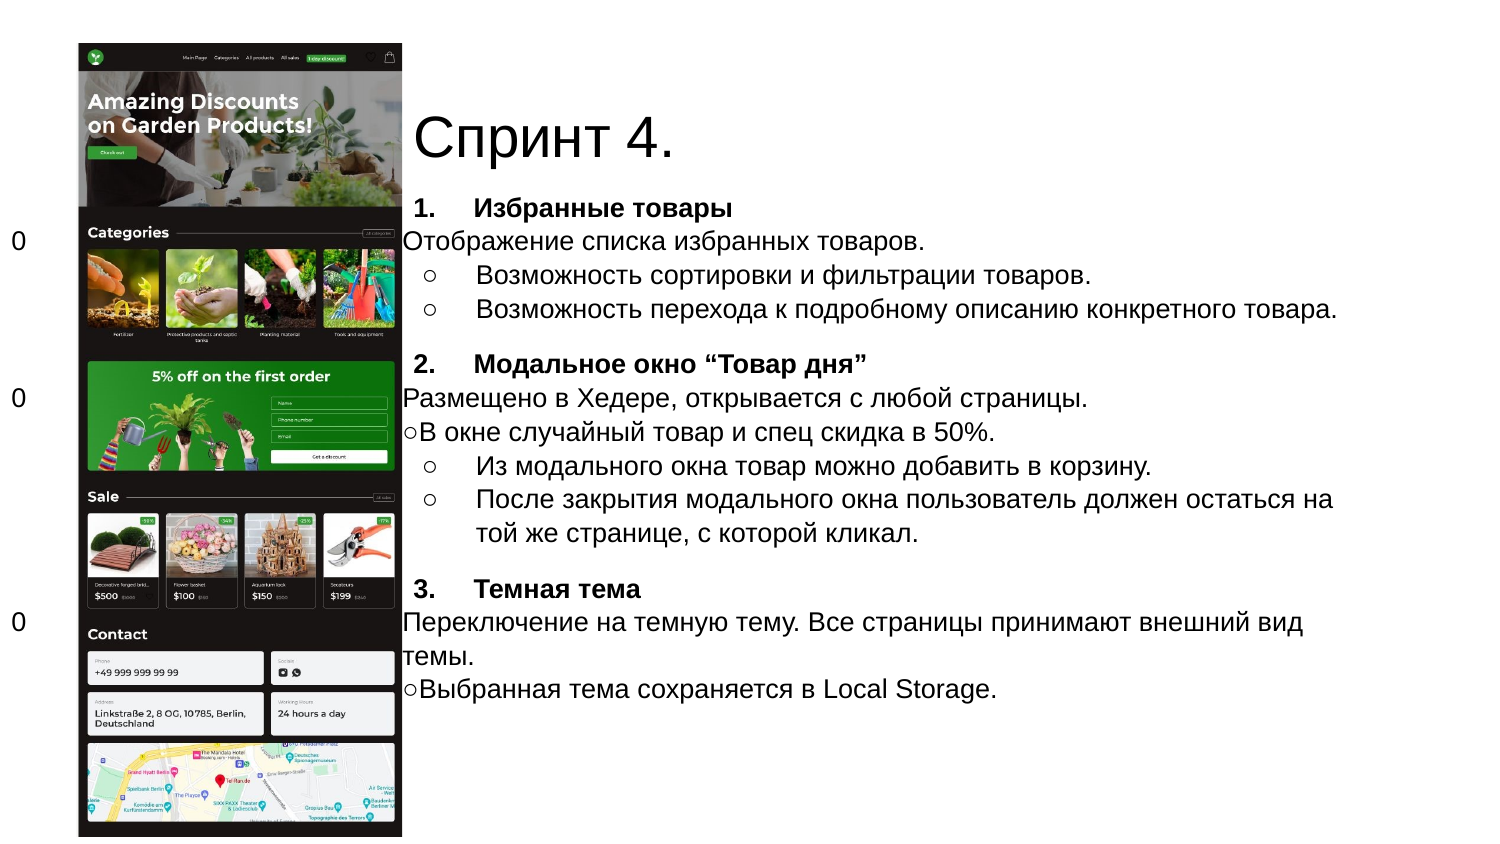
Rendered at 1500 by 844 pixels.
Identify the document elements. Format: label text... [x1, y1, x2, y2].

list Размещено в Хедере, открывается с любой страницы. [11, 382, 76, 413]
list Размещено в Хедере, открывается с любой страницы. [403, 382, 1379, 413]
list Темная тема [403, 573, 1417, 604]
text ○ Возможность сортировки и фильтрации товаров. [403, 259, 1265, 290]
list Отображение списка избранных товаров. [403, 225, 1379, 256]
text ○ Возможность перехода к подробному описанию конкретного товара. [403, 293, 1411, 324]
text ○ После закрытия модального окна пользователь должен остаться на той же странице, с которой кликал. [403, 483, 1350, 548]
list Отображение списка избранных товаров. [11, 225, 76, 256]
list Переключение на темную тему. Все страницы принимают внешний вид темы. [11, 606, 76, 671]
list Переключение на темную тему. Все страницы принимают внешний вид темы. [403, 606, 1379, 671]
text ○ Из модального окна товар можно добавить в корзину. [403, 449, 1326, 481]
list Модальное окно “Товар дня” [403, 348, 1417, 380]
list Избранные товары [403, 192, 1417, 223]
text ○ В окне случайный товар и спец скидка в 50%. [403, 416, 1417, 447]
text ○ Выбранная тема сохраняется в Local Storage. [403, 673, 1417, 704]
text Спринт 4. [403, 103, 1417, 170]
